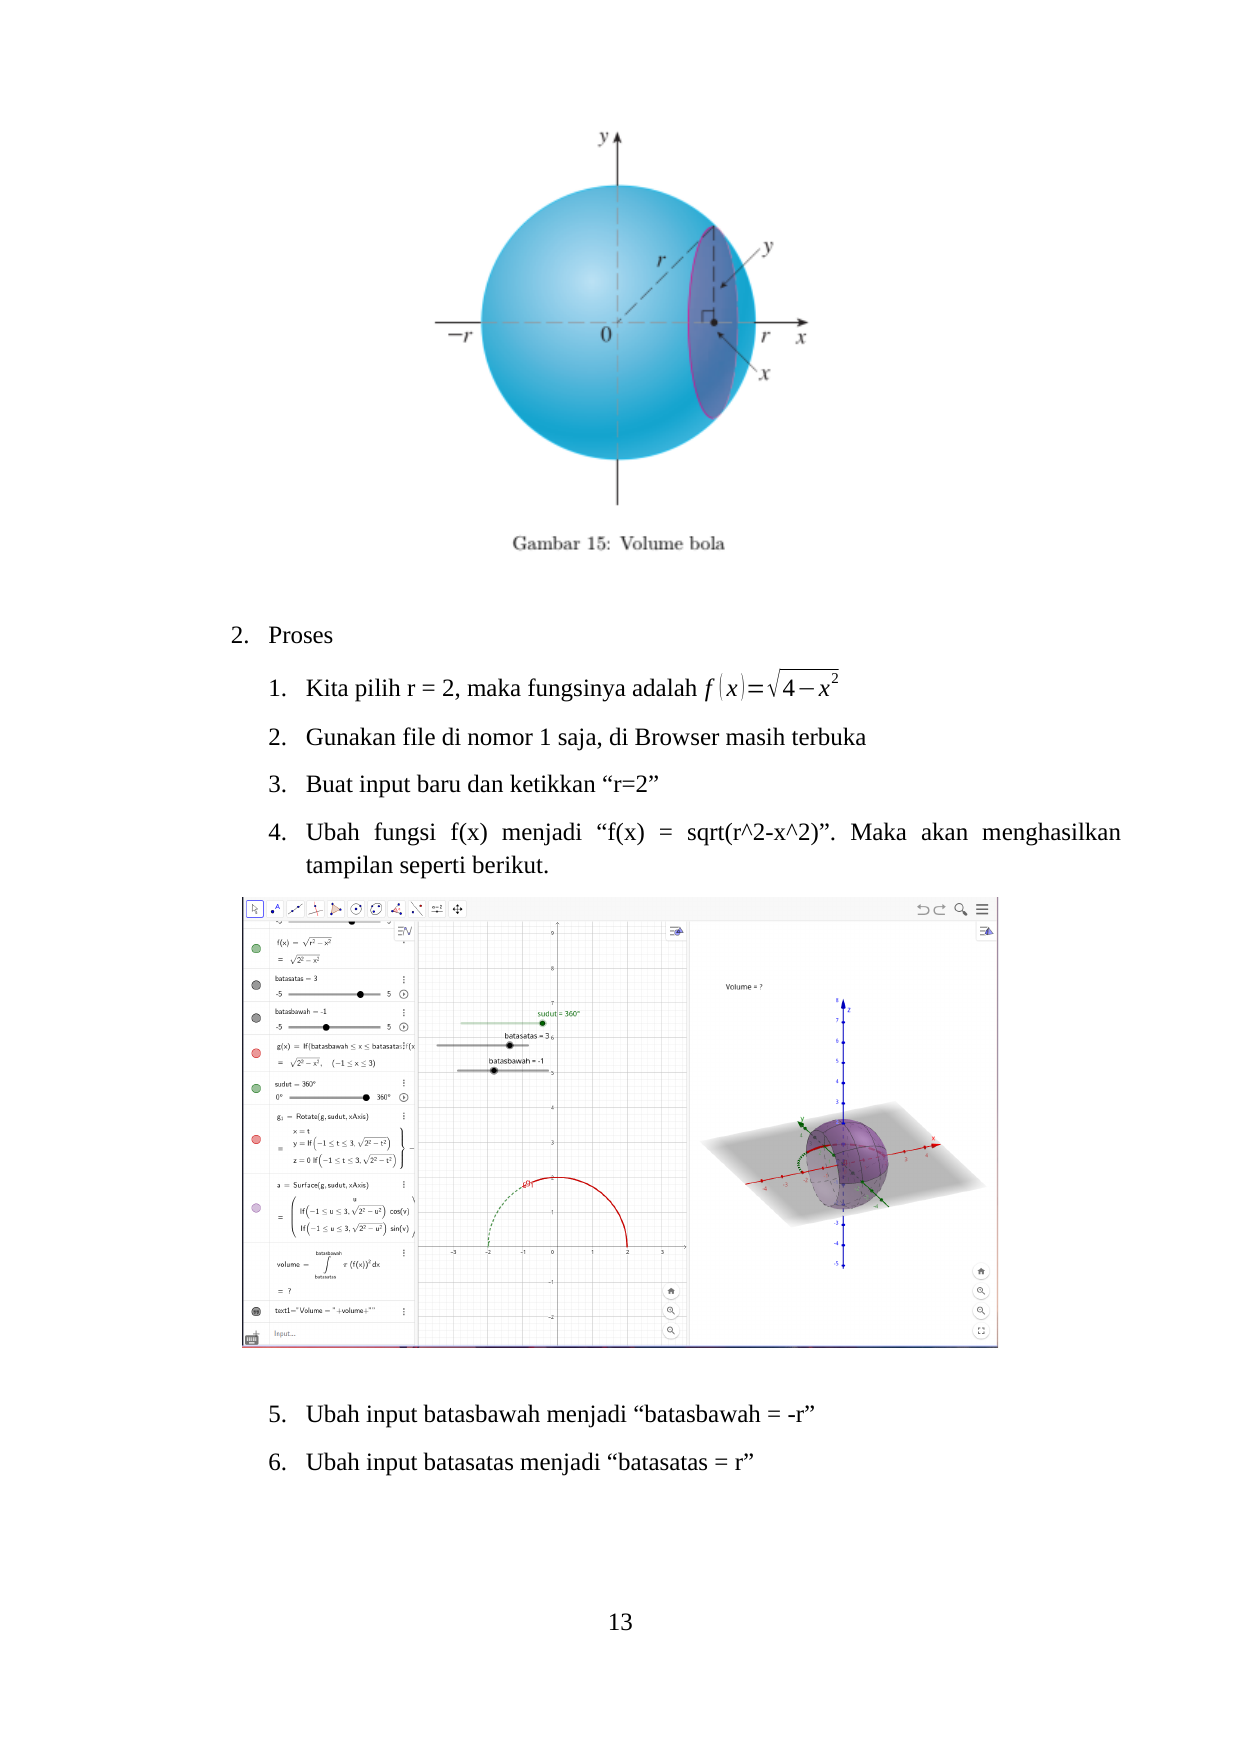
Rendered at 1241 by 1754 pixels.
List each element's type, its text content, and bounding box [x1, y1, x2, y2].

list Kita pilih r = 2, maka fungsinya adalah [268, 668, 1122, 703]
list Proses [231, 620, 1122, 649]
list Ubah fungsi f(x) menjadi “f(x) = sqrt(r^2-x^2)”. Maka akan menghasilkan tampilan seperti berikut. [268, 817, 1122, 879]
list Ubah input batasbawah menjadi “batasbawah = -r” [268, 1399, 1122, 1428]
list Buat input baru dan ketikkan “r=2” [268, 769, 1122, 798]
picture [419, 118, 821, 569]
list Ubah input batasatas menjadi “batasatas = r” [268, 1447, 1122, 1476]
picture [242, 897, 999, 1348]
list Gunakan file di nomor 1 saja, di Browser masih terbuka [268, 722, 1122, 750]
